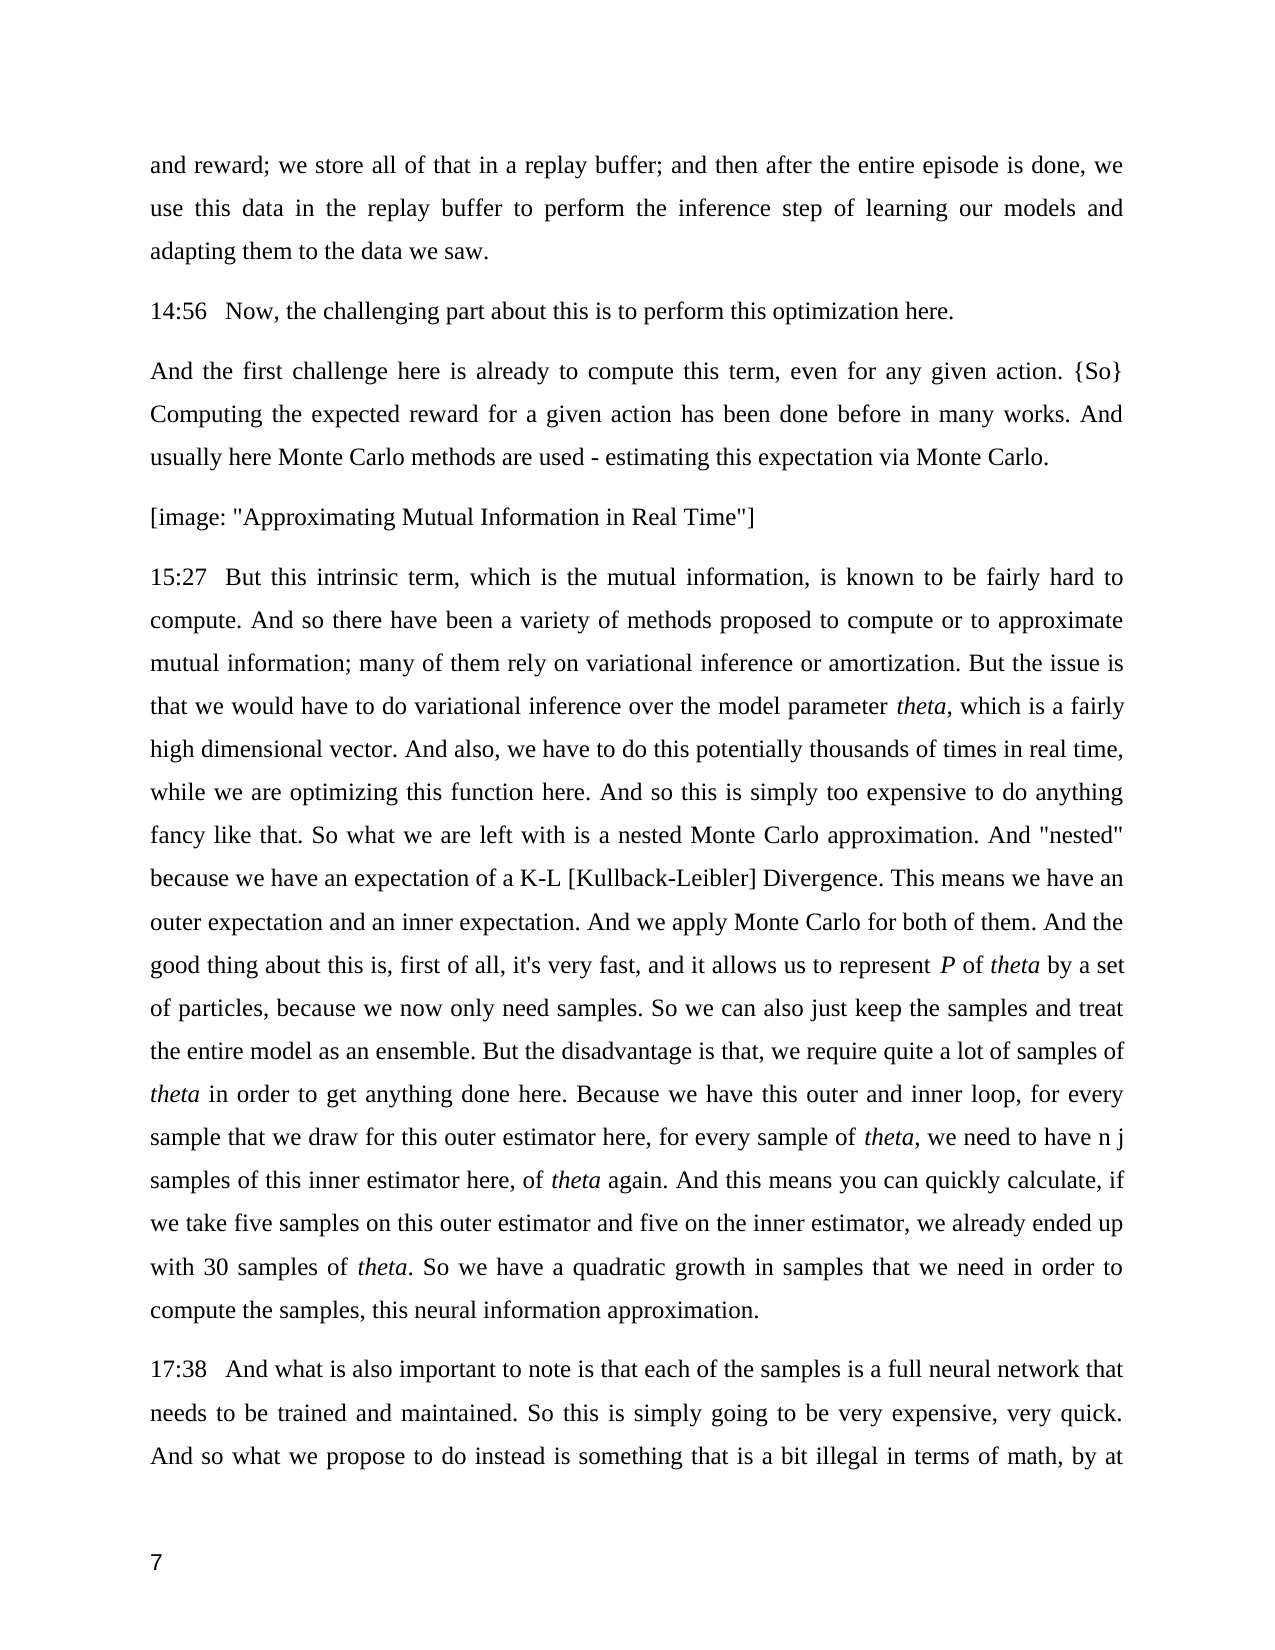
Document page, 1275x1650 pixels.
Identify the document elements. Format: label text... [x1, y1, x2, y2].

text 14:56 Now, the challenging part about this is to perform this optimization here. [150, 296, 1125, 325]
text [image: "Approximating Mutual Information in Real Time"] [150, 502, 1125, 531]
text 17:38 And what is also important to note is that each of the samples is a full neural network that needs to be trained and maintained. So this is simply going to be very expensive, very quick. And so what we propose to do instead is something that is a bit illegal in terms of math, by at [150, 1354, 1125, 1469]
text and reward; we store all of that in a replay buffer; and then after the entire episode is done, we use this data in the replay buffer to perform the inference step of learning our models and adapting them to the data we saw. [150, 150, 1125, 265]
text 15:27 But this intrinsic term, which is the mutual information, is known to be fairly hard to compute. And so there have been a variety of methods proposed to compute or to approximate mutual information; many of them rely on variational inference or amortization. But the issue is that we would have to do variational inference over the model parameter theta, which is a fairly high dimensional vector. And also, we have to do this potentially thousands of times in real time, while we are optimizing this function here. And so this is simply too expensive to do anything fancy like that. So what we are left with is a nested Monte Carlo approximation. And "nested" because we have an expectation of a K-L [Kullback-Leibler] Divergence. This means we have an outer expectation and an inner expectation. And we apply Monte Carlo for both of them. And the good thing about this is, first of all, it's very fast, and it allows us to represent P of theta by a set of particles, because we now only need samples. So we can also just keep the samples and treat the entire model as an ensemble. But the disadvantage is that, we require quite a lot of samples of theta in order to get anything done here. Because we have this outer and inner loop, for every sample that we draw for this outer estimator here, for every sample of theta, we need to have n j samples of this inner estimator here, of theta again. And this means you can quickly calculate, if we take five samples on this outer estimator and five on the inner estimator, we already ended up with 30 samples of theta. So we have a quadratic growth in samples that we need in order to compute the samples, this neural information approximation. [150, 562, 1125, 1323]
text And the first challenge here is already to compute this term, even for any given action. {So} Computing the expected reward for a given action has been done before in many works. And usually here Monte Carlo methods are used - estimating this expectation via Monte Carlo. [150, 356, 1125, 471]
